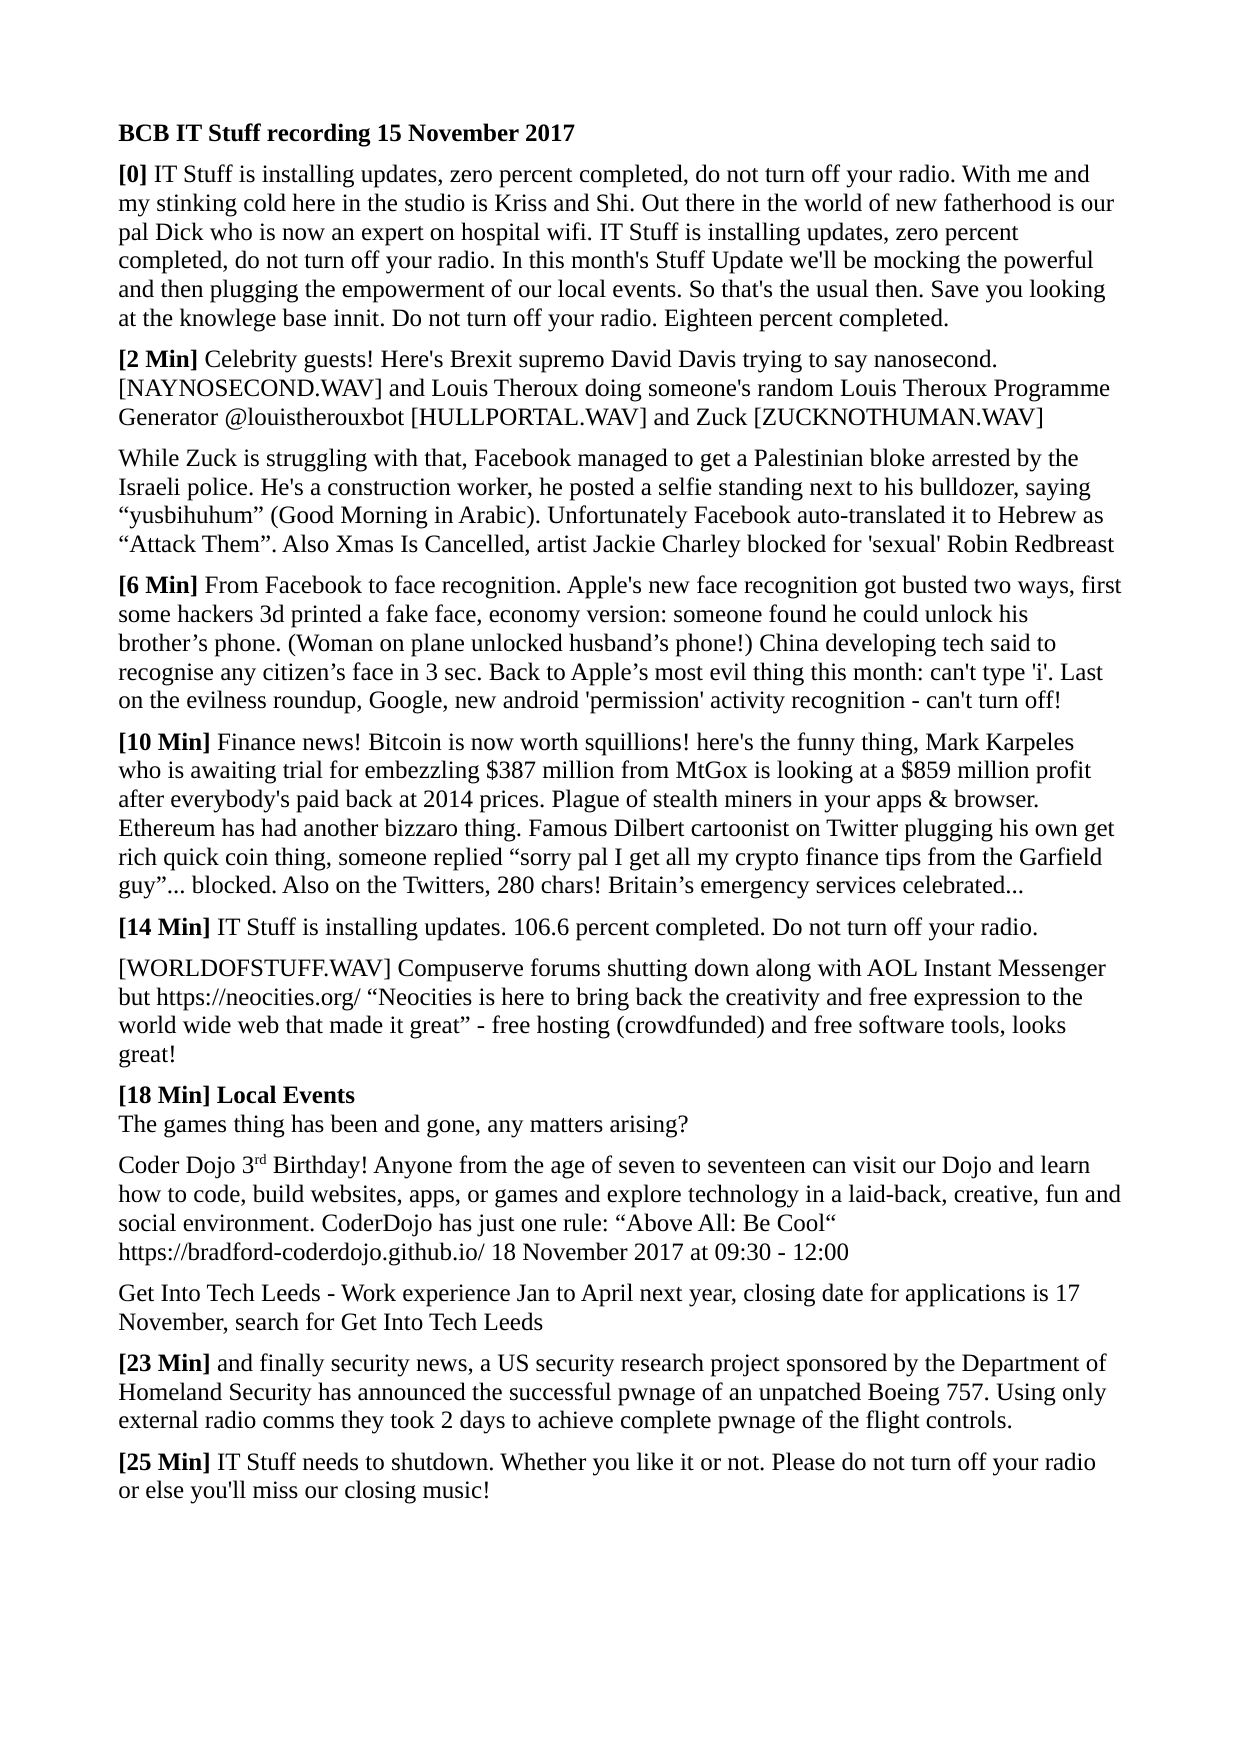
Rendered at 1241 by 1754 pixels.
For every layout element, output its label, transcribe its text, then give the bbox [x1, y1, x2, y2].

text While Zuck is struggling with that, Facebook managed to get a Palestinian bloke arrested by the Israeli police. He's a construction worker, he posted a selfie standing next to his bulldozer, saying “yusbihuhum” (Good Morning in Arabic). Unfortunately Facebook auto-translated it to Hebrew as “Attack Them”. Also Xmas Is Cancelled, artist Jackie Charley blocked for 'sexual' Robin Redbreast [118, 443, 1122, 558]
text [6 Min] From Facebook to face recognition. Apple's new face recognition got busted two ways, first some hackers 3d printed a fake face, economy version: someone found he could unlock his brother’s phone. (Woman on plane unlocked husband’s phone!) China developing tech said to recognise any citizen’s face in 3 sec. Back to Apple’s most evil thing this month: can't type 'i'. Last on the evilness roundup, Google, new android 'permission' activity recognition - can't turn off! [118, 571, 1122, 714]
text [10 Min] Finance news! Bitcoin is now worth squillions! here's the funny thing, Mark Karpeles who is awaiting trial for embezzling $387 million from MtGox is looking at a $859 million profit after everybody's paid back at 2014 prices. Plague of stealth miners in your apps & browser. Ethereum has had another bizzaro thing. Famous Dilbert cartoonist on Twitter plugging his own get rich quick coin thing, someone replied “sorry pal I get all my crypto finance tips from the Garfield guy”... blocked. Also on the Twitters, 280 chars! Britain’s emergency services celebrated... [118, 727, 1122, 899]
text [WORLDOFSTUFF.WAV] Compuserve forums shutting down along with AOL Instant Messenger but https://neocities.org/ “Neocities is here to bring back the creativity and free expression to the world wide web that made it great” - free hosting (crowdfunded) and free software tools, looks great! [118, 953, 1122, 1068]
text [2 Min] Celebrity guests! Here's Brexit supremo David Davis trying to say nanosecond. [NAYNOSECOND.WAV] and Louis Theroux doing someone's random Louis Theroux Programme Generator @louistherouxbot [HULLPORTAL.WAV] and Zuck [ZUCKNOTHUMAN.WAV] [118, 344, 1122, 431]
text [25 Min] IT Stuff needs to shutdown. Whether you like it or not. Please do not turn off your radio or else you'll miss our closing music! [118, 1447, 1122, 1504]
text BCB IT Stuff recording 15 November 2017 [118, 118, 1122, 147]
text Get Into Tech Leeds - Work experience Jan to April next year, closing date for applications is 17 November, search for Get Into Tech Leeds [118, 1278, 1122, 1336]
text Coder Dojo 3rd Birthday! Anyone from the age of seven to seventeen can visit our Dojo and learn how to code, build websites, apps, or games and explore technology in a laid-back, creative, fun and social environment. CoderDojo has just one rule: “Above All: Be Cool“ https://bradford-coderdojo.github.io/ 18 November 2017 at 09:30 - 12:00 [118, 1151, 1122, 1266]
text [0] IT Stuff is installing updates, zero percent completed, do not turn off your radio. With me and my stinking cold here in the studio is Kriss and Shi. Out there in the world of new fatherhood is our pal Dick who is now an expert on hospital wifi. IT Stuff is installing updates, zero percent completed, do not turn off your radio. In this month's Stuff Update we'll be mocking the powerful and then plugging the empowerment of our local events. So that's the usual then. Save you looking at the knowlege base innit. Do not turn off your radio. Eighteen percent completed. [118, 159, 1122, 332]
text [23 Min] and finally security news, a US security research project sponsored by the Department of Homeland Security has announced the successful pwnage of an unpatched Boeing 757. Using only external radio comms they took 2 days to achieve complete pwnage of the flight controls. [118, 1348, 1122, 1434]
text [18 Min] Local Events The games thing has been and gone, any matters arising? [118, 1081, 1122, 1138]
text [14 Min] IT Stuff is installing updates. 106.6 percent completed. Do not turn off your radio. [118, 912, 1122, 941]
